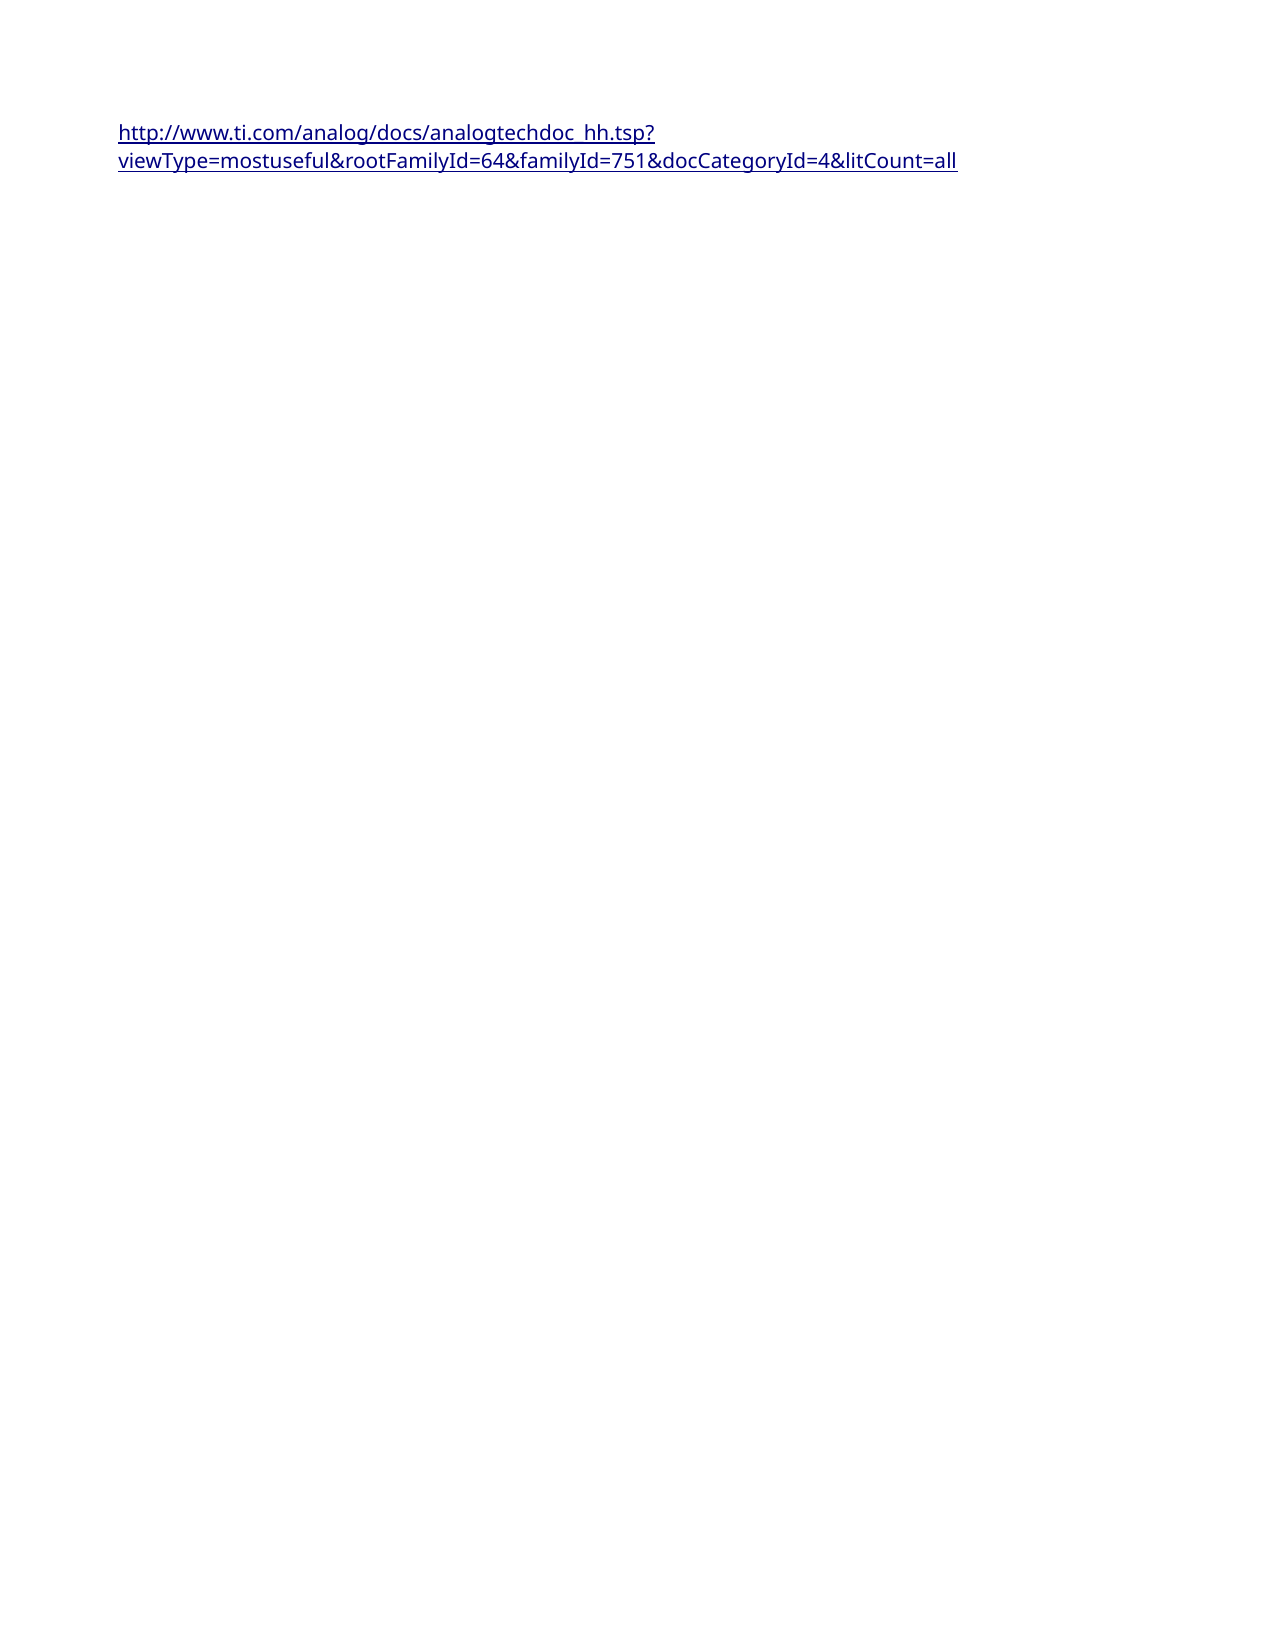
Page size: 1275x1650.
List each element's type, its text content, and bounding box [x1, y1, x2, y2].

text http://www.ti.com/analog/docs/analogtechdoc_hh.tsp?viewType=mostuseful&rootFamilyId=64&familyId=751&docCategoryId=4&litCount=all [118, 118, 1157, 175]
